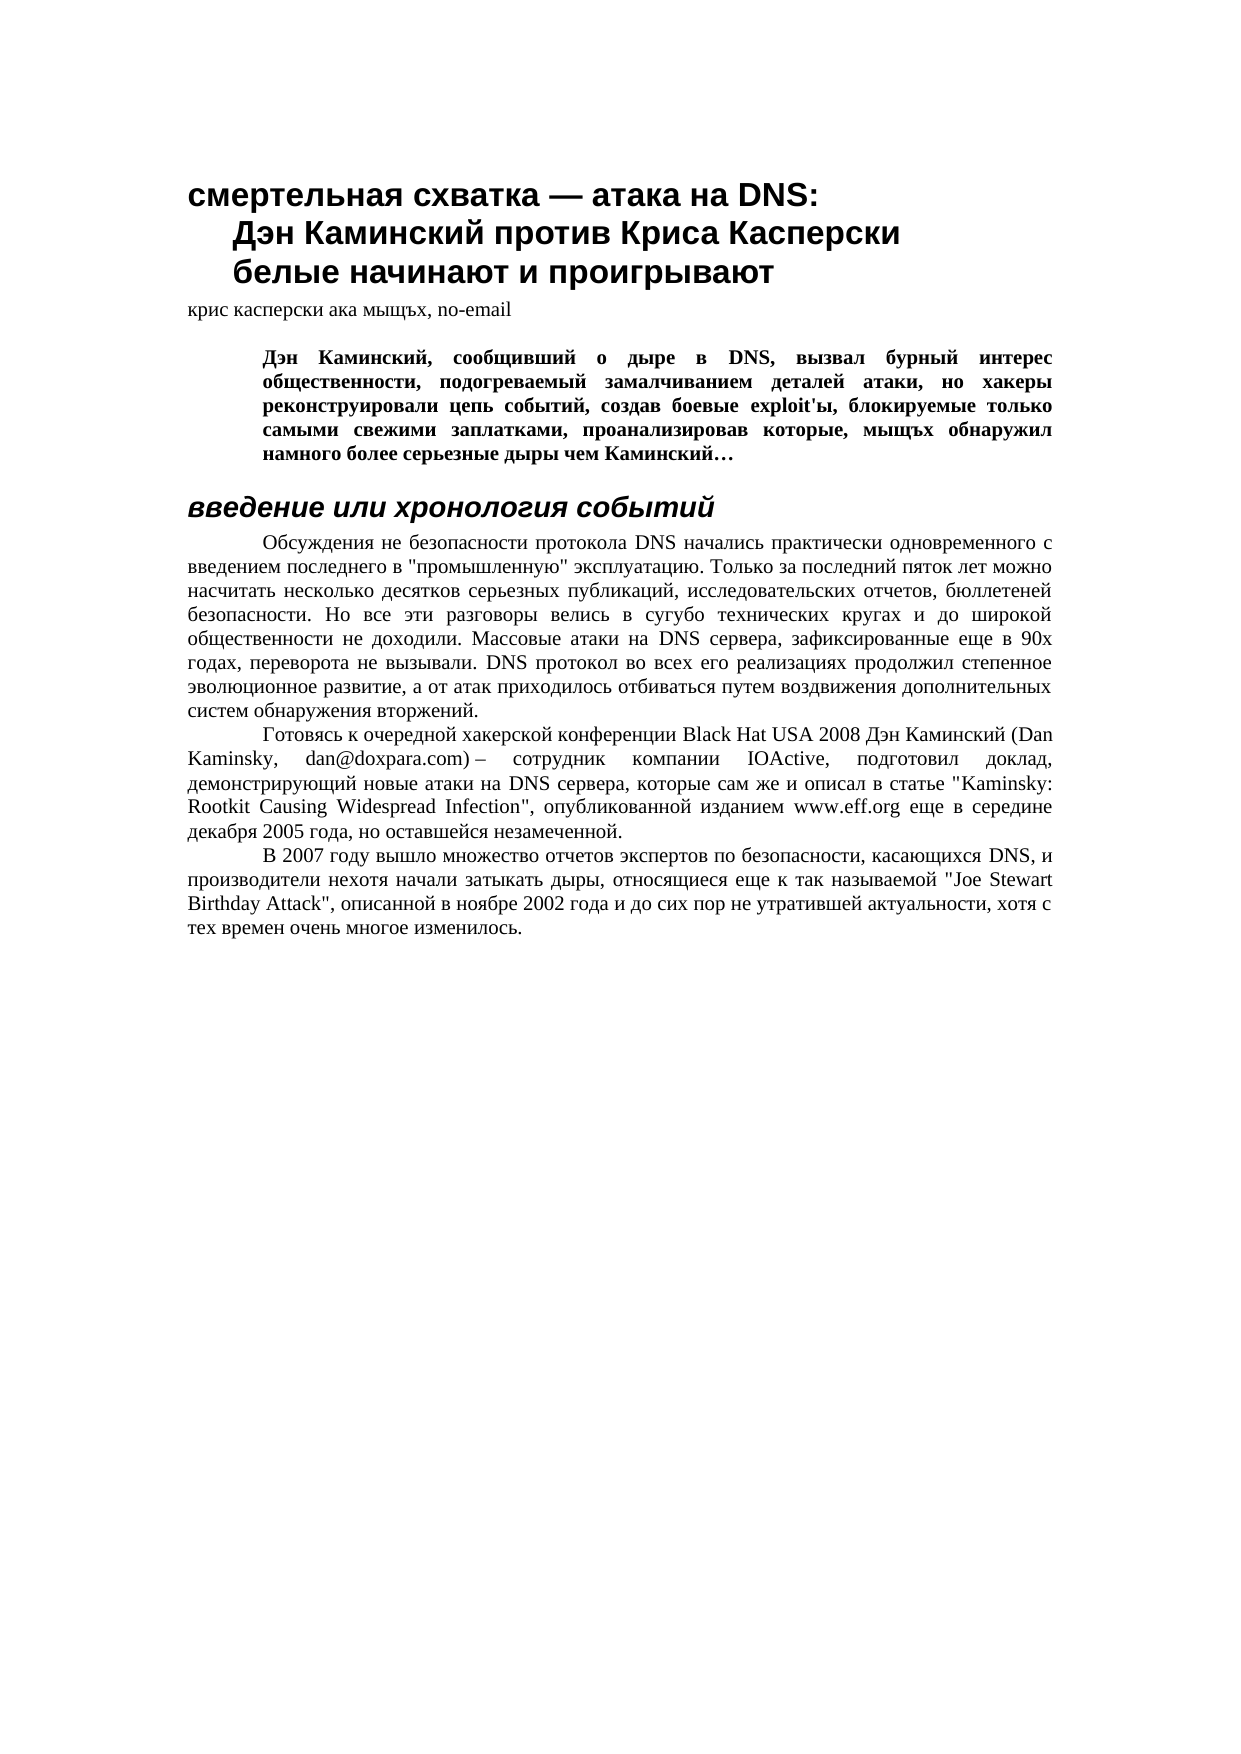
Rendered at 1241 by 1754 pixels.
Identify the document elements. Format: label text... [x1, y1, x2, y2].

subtitle смертельная схватка — атака на DNS: Дэн Каминский против Криса Касперски белые начинают и проигрывают [187, 175, 1053, 290]
text Дэн Каминский, сообщивший о дыре в DNS, вызвал бурный интерес общественности, подогреваемый замалчиванием деталей атаки, но хакеры реконструировали цепь событий, создав боевые exploit'ы, блокируемые только самыми свежими заплатками, проанализировав которые, мыщъх обнаружил намного более серьезные дыры чем Каминский… [262, 345, 1053, 465]
text В 2007 году вышло множество отчетов экспертов по безопасности, касающихся DNS, и производители нехотя начали затыкать дыры, относящиеся еще к так называемой "Joe Stewart Birthday Attack", описанной в ноябре 2002 года и до сих пор не утратившей актуальности, хотя с тех времен очень многое изменилось. [187, 843, 1053, 939]
text крис касперски ака мыщъх, no-email [187, 297, 1053, 321]
text Обсуждения не безопасности протокола DNS начались практически одновременного с введением последнего в "промышленную" эксплуатацию. Только за последний пяток лет можно насчитать несколько десятков серьезных публикаций, исследовательских отчетов, бюллетеней безопасности. Но все эти разговоры велись в сугубо технических кругах и до широкой общественности не доходили. Массовые атаки на DNS сервера, зафиксированные еще в 90х годах, переворота не вызывали. DNS протокол во всех его реализациях продолжил степенное эволюционное развитие, а от атак приходилось отбиваться путем воздвижения дополнительных систем обнаружения вторжений. [187, 530, 1053, 722]
text Готовясь к очередной хакерской конференции Black Hat USA 2008 Дэн Каминский (Dan Kaminsky, dan@doxpara.com) – сотрудник компании IOActive, подготовил доклад, демонстрирующий новые атаки на DNS сервера, которые сам же и описал в статье "Kaminsky: Rootkit Causing Widespread Infection", опубликованной изданием www.eff.org еще в середине декабря 2005 года, но оставшейся незамеченной. [187, 722, 1053, 843]
subtitle введение или хронология событий [187, 490, 1053, 523]
